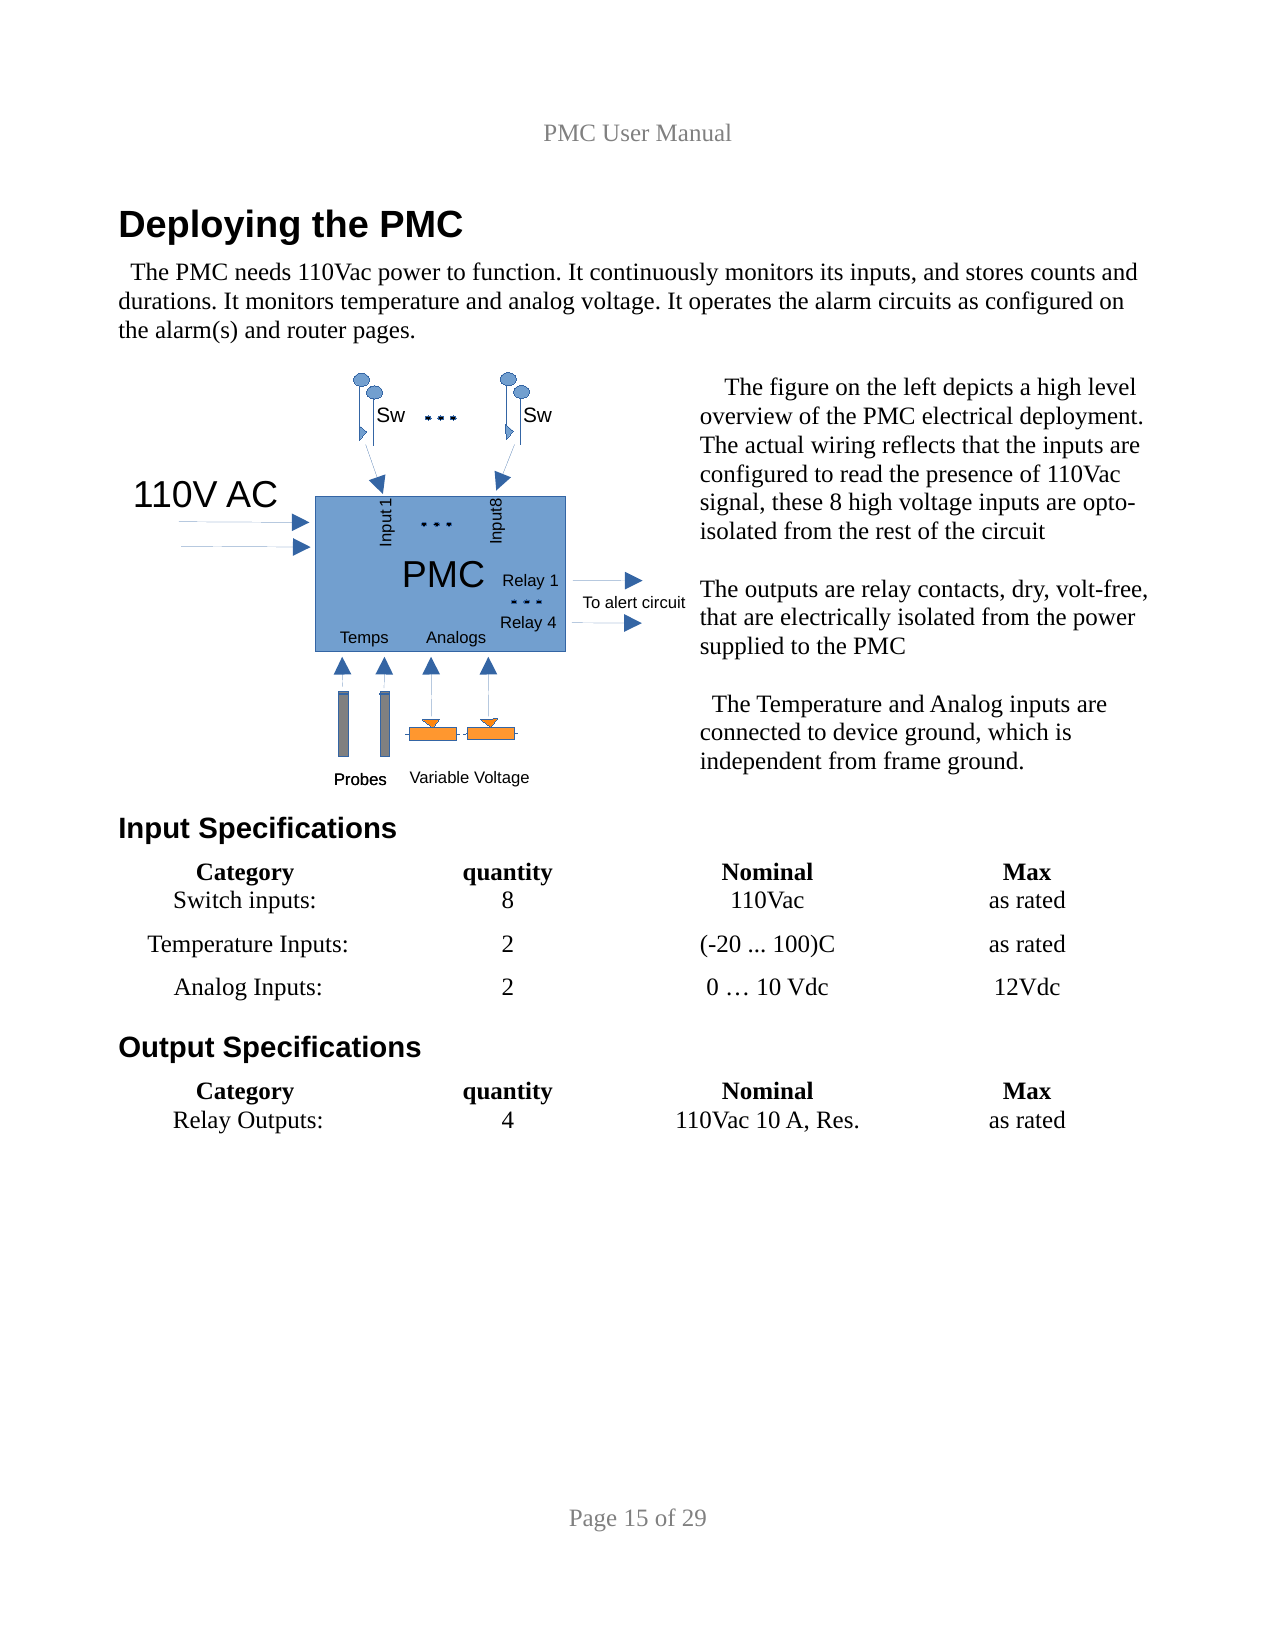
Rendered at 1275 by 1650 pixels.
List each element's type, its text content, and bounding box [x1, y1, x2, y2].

table_cell Relay Outputs: [118, 1105, 378, 1148]
table_cell 2 [378, 972, 637, 1016]
table_cell as rated [897, 886, 1157, 929]
table_cell Analog Inputs: [118, 972, 378, 1016]
table_header Max [897, 1076, 1157, 1105]
table_cell 110Vac [638, 886, 897, 929]
table_cell 110Vac 10 A, Res. [638, 1105, 897, 1148]
table_cell as rated [897, 929, 1157, 972]
table_header [118, 373, 699, 796]
table_header Category [118, 857, 378, 886]
text The PMC needs 110Vac power to function. It continuously monitors its inputs, and stores counts and durations. It monitors temperature and analog voltage. It operates the alarm circuits as configured on the alarm(s) and router pages. [118, 257, 1157, 344]
subtitle Input Specifications [118, 811, 1157, 844]
table_header quantity [378, 857, 637, 886]
table_cell 8 [378, 886, 637, 929]
subtitle Output Specifications [118, 1030, 1157, 1064]
table_header Nominal [638, 857, 897, 886]
table_cell (-20 ... 100)C [638, 929, 897, 972]
table_header quantity [378, 1076, 637, 1105]
table_cell as rated [897, 1105, 1157, 1148]
table_cell Switch inputs: [118, 886, 378, 929]
table_cell Temperature Inputs: [118, 929, 378, 972]
table_header Max [897, 857, 1157, 886]
table_cell 4 [378, 1105, 637, 1148]
table_cell 12Vdc [897, 972, 1157, 1016]
table_header Category [118, 1076, 378, 1105]
table_cell 0 … 10 Vdc [638, 972, 897, 1016]
table_header Nominal [638, 1076, 897, 1105]
subtitle Deploying the PMC [118, 201, 1157, 245]
table_cell 2 [378, 929, 637, 972]
table_header The figure on the left depicts a high level overview of the PMC electrical deployment. The actual wiring reflects that the inputs are configured to read the presence of 110Vac signal, these 8 high voltage inputs are opto-isolated from the rest of the circuit The outputs are relay contacts, dry, volt-free, that are electrically isolated from the power supplied to the PMC The Temperature and Analog inputs are connected to device ground, which is independent from frame ground. [700, 373, 1157, 796]
